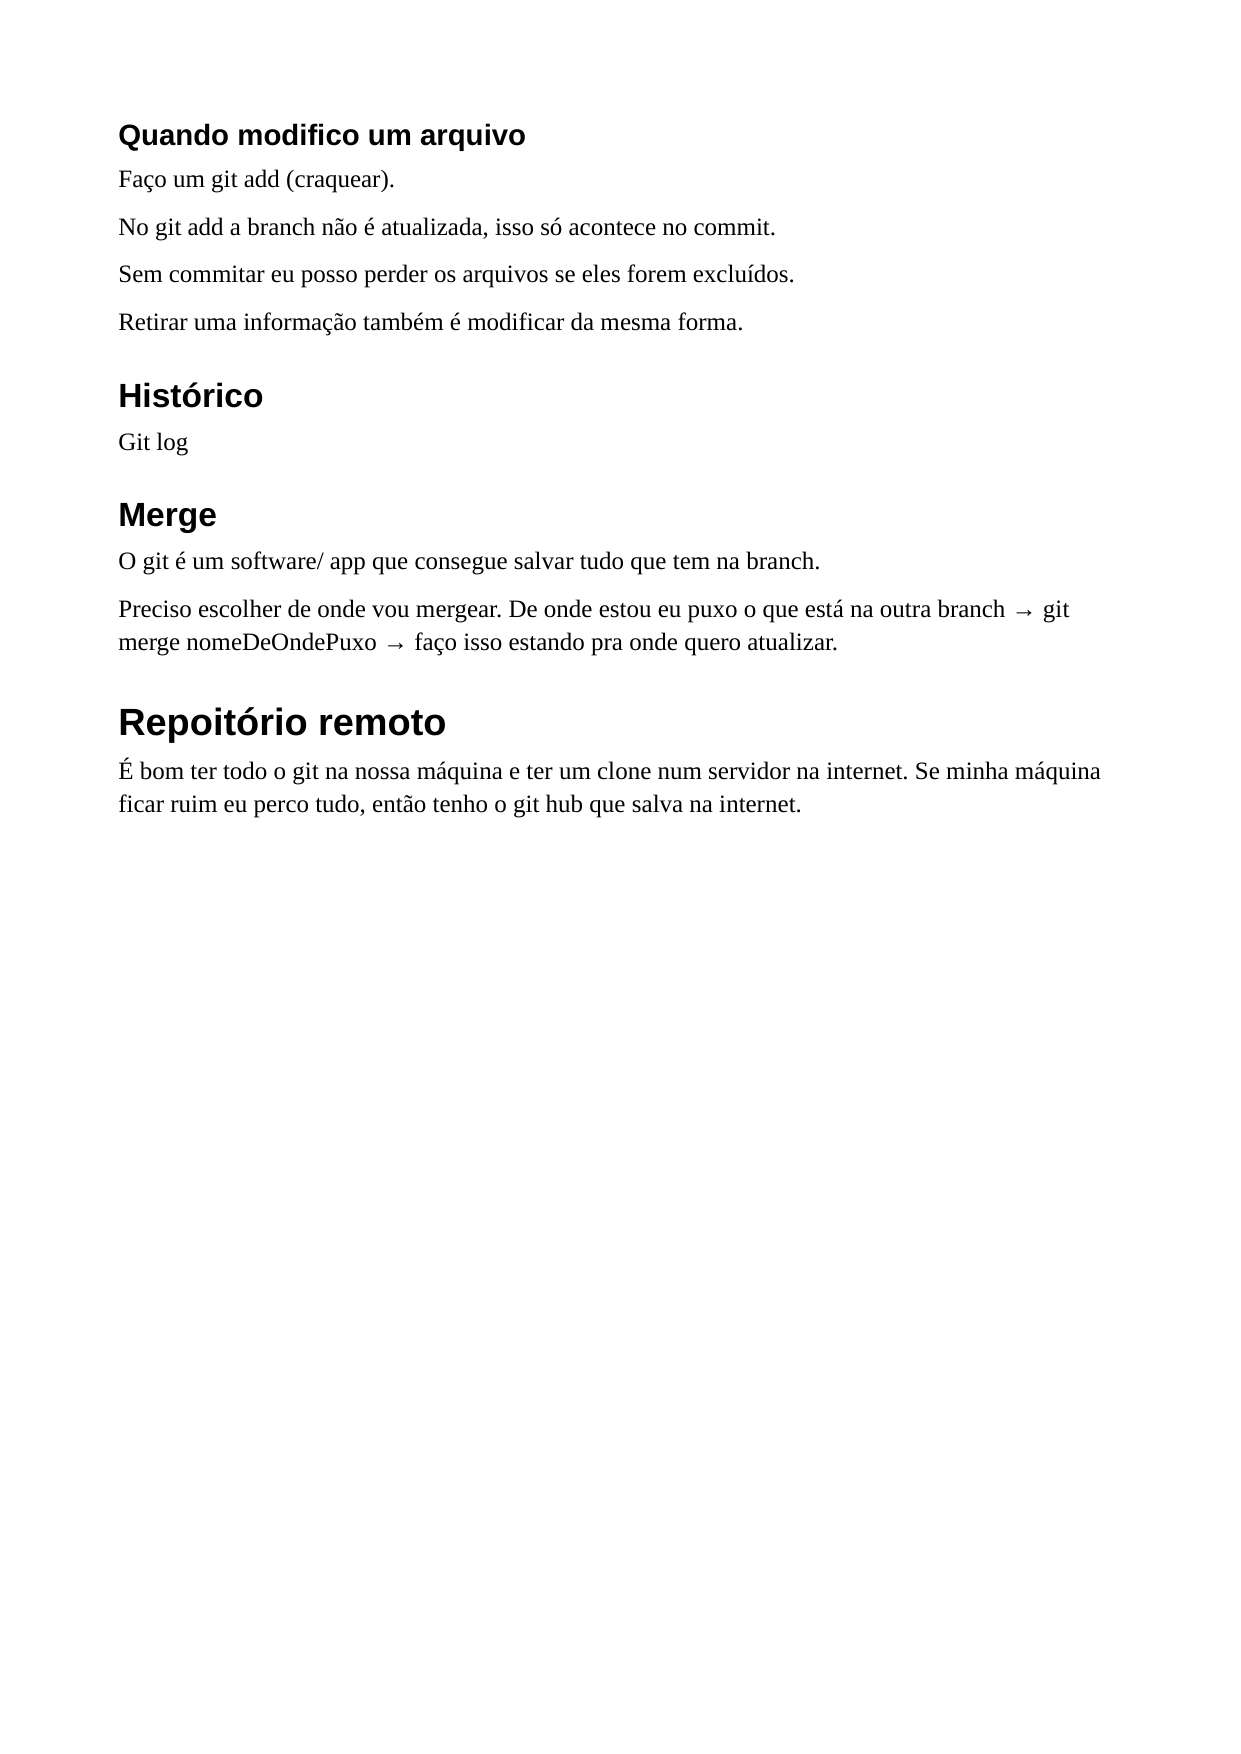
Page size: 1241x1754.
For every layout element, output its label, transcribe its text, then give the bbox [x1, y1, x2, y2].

text É bom ter todo o git na nossa máquina e ter um clone num servidor na internet. Se minha máquina ficar ruim eu perco tudo, então tenho o git hub que salva na internet. [118, 756, 1122, 817]
text Git log [118, 427, 1122, 456]
text O git é um software/ app que consegue salvar tudo que tem na branch. [118, 546, 1122, 575]
text No git add a branch não é atualizada, isso só acontece no commit. [118, 212, 1122, 241]
subtitle Merge [118, 495, 1122, 534]
subtitle Quando modifico um arquivo [118, 118, 1122, 152]
text Preciso escolher de onde vou mergear. De onde estou eu puxo o que está na outra branch → git merge nomeDeOndePuxo → faço isso estando pra onde quero atualizar. [118, 594, 1122, 656]
subtitle Histórico [118, 376, 1122, 414]
text Faço um git add (craquear). [118, 164, 1122, 193]
text Retirar uma informação também é modificar da mesma forma. [118, 307, 1122, 336]
text Sem commitar eu posso perder os arquivos se eles forem excluídos. [118, 259, 1122, 288]
subtitle Repoitório remoto [118, 699, 1122, 743]
